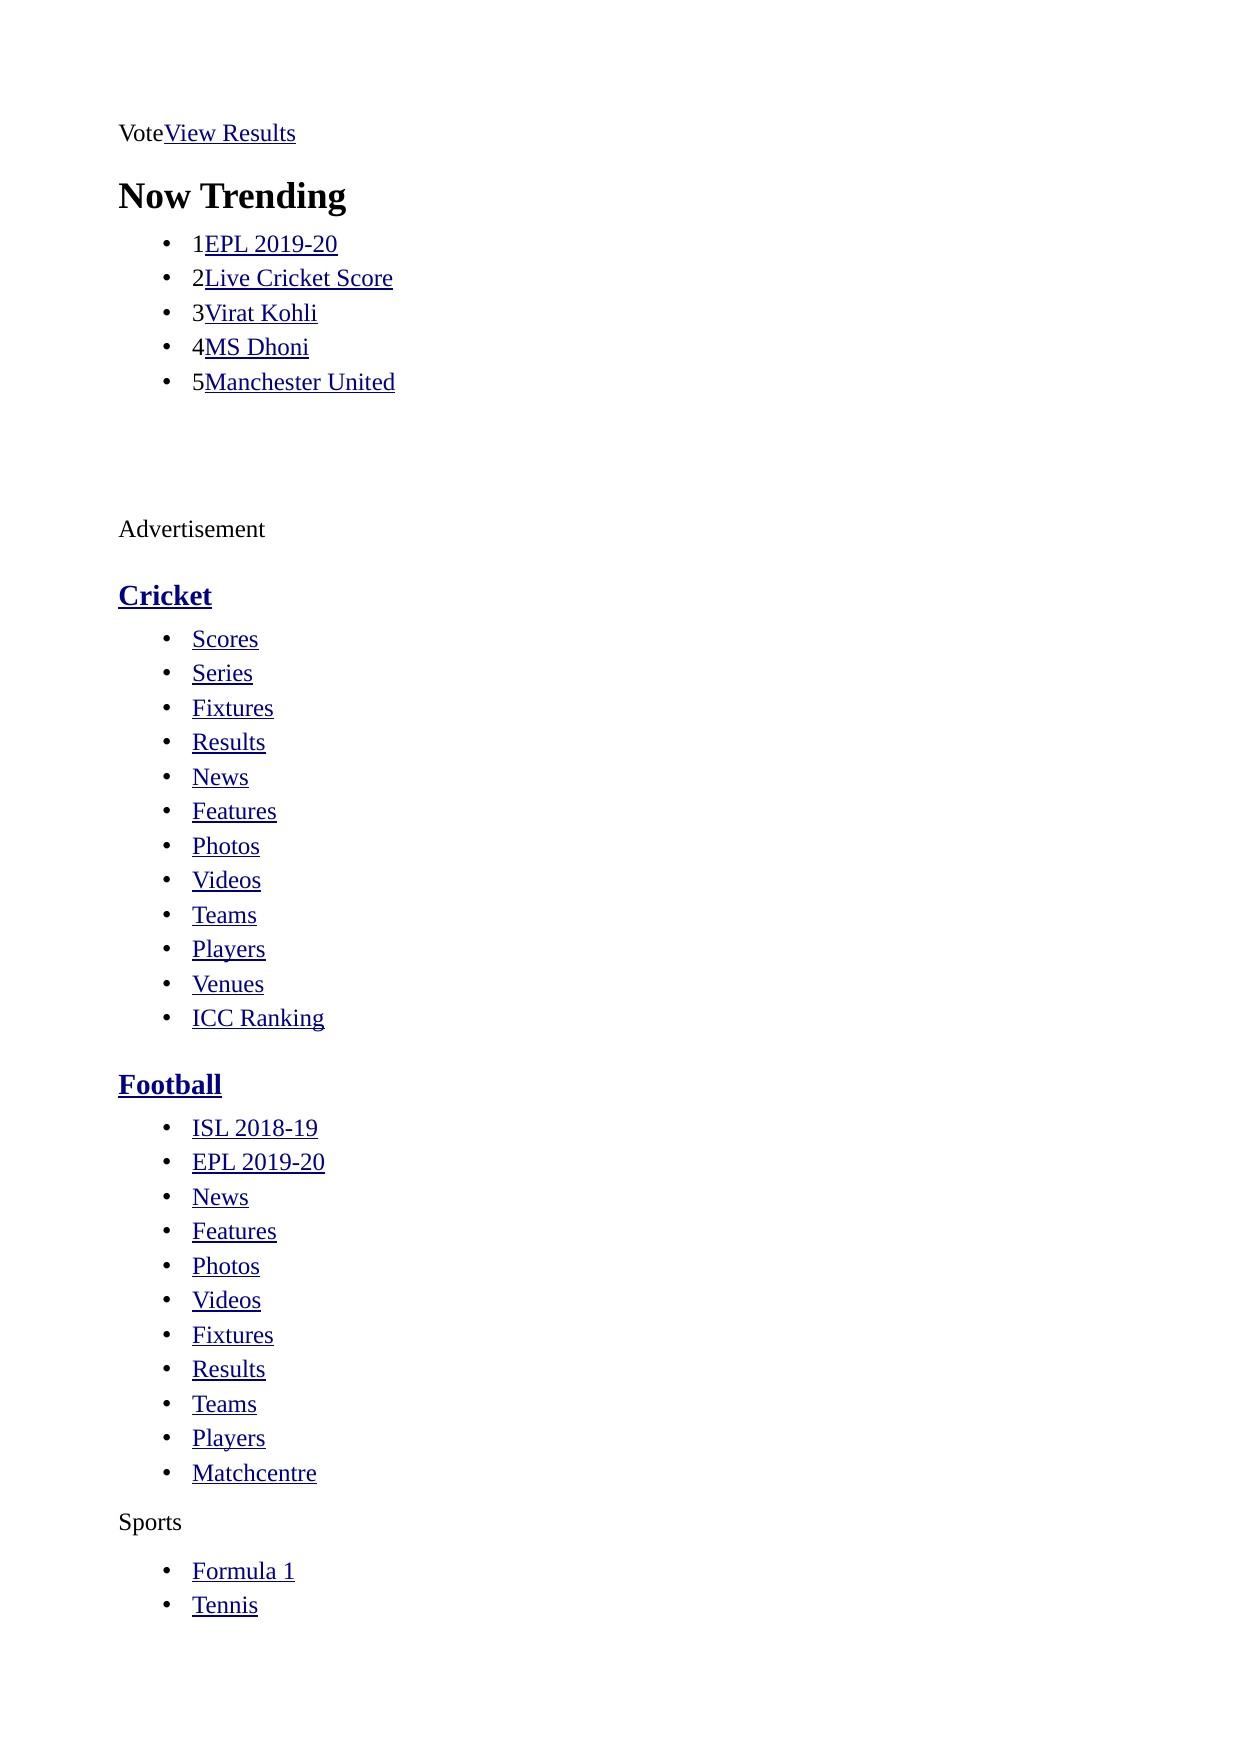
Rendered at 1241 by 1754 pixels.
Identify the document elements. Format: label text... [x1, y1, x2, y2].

list Players [162, 1423, 1122, 1452]
list Features [162, 1216, 1122, 1245]
subtitle Cricket [118, 578, 1122, 611]
list Players [162, 934, 1122, 963]
list News [162, 1182, 1122, 1211]
list Videos [162, 865, 1122, 894]
list Fixtures [162, 1320, 1122, 1348]
subtitle Football [118, 1067, 1122, 1100]
list Results [162, 1354, 1122, 1383]
list 3Virat Kohli [162, 298, 1122, 327]
list Venues [162, 969, 1122, 997]
list 2Live Cricket Score [162, 263, 1122, 292]
subtitle Now Trending [118, 173, 1122, 217]
list 4MS Dhoni [162, 332, 1122, 361]
list 5Manchester United [162, 367, 1122, 396]
list News [162, 762, 1122, 791]
list 1EPL 2019-20 [162, 229, 1122, 258]
list Series [162, 658, 1122, 687]
list Formula 1 [162, 1556, 1122, 1584]
list Photos [162, 831, 1122, 859]
list Tennis [162, 1590, 1122, 1619]
list Matchcentre [162, 1458, 1122, 1486]
list Videos [162, 1285, 1122, 1314]
text Sports [118, 1507, 1122, 1535]
list Teams [162, 1389, 1122, 1417]
list ISL 2018-19 [162, 1113, 1122, 1142]
list Photos [162, 1251, 1122, 1279]
list Features [162, 796, 1122, 825]
list Scores [162, 624, 1122, 653]
text VoteView Results [118, 118, 1122, 147]
list Results [162, 727, 1122, 756]
list EPL 2019-20 [162, 1147, 1122, 1176]
list Teams [162, 900, 1122, 928]
list Fixtures [162, 693, 1122, 722]
text Advertisement [118, 514, 1122, 543]
list ICC Ranking [162, 1003, 1122, 1032]
